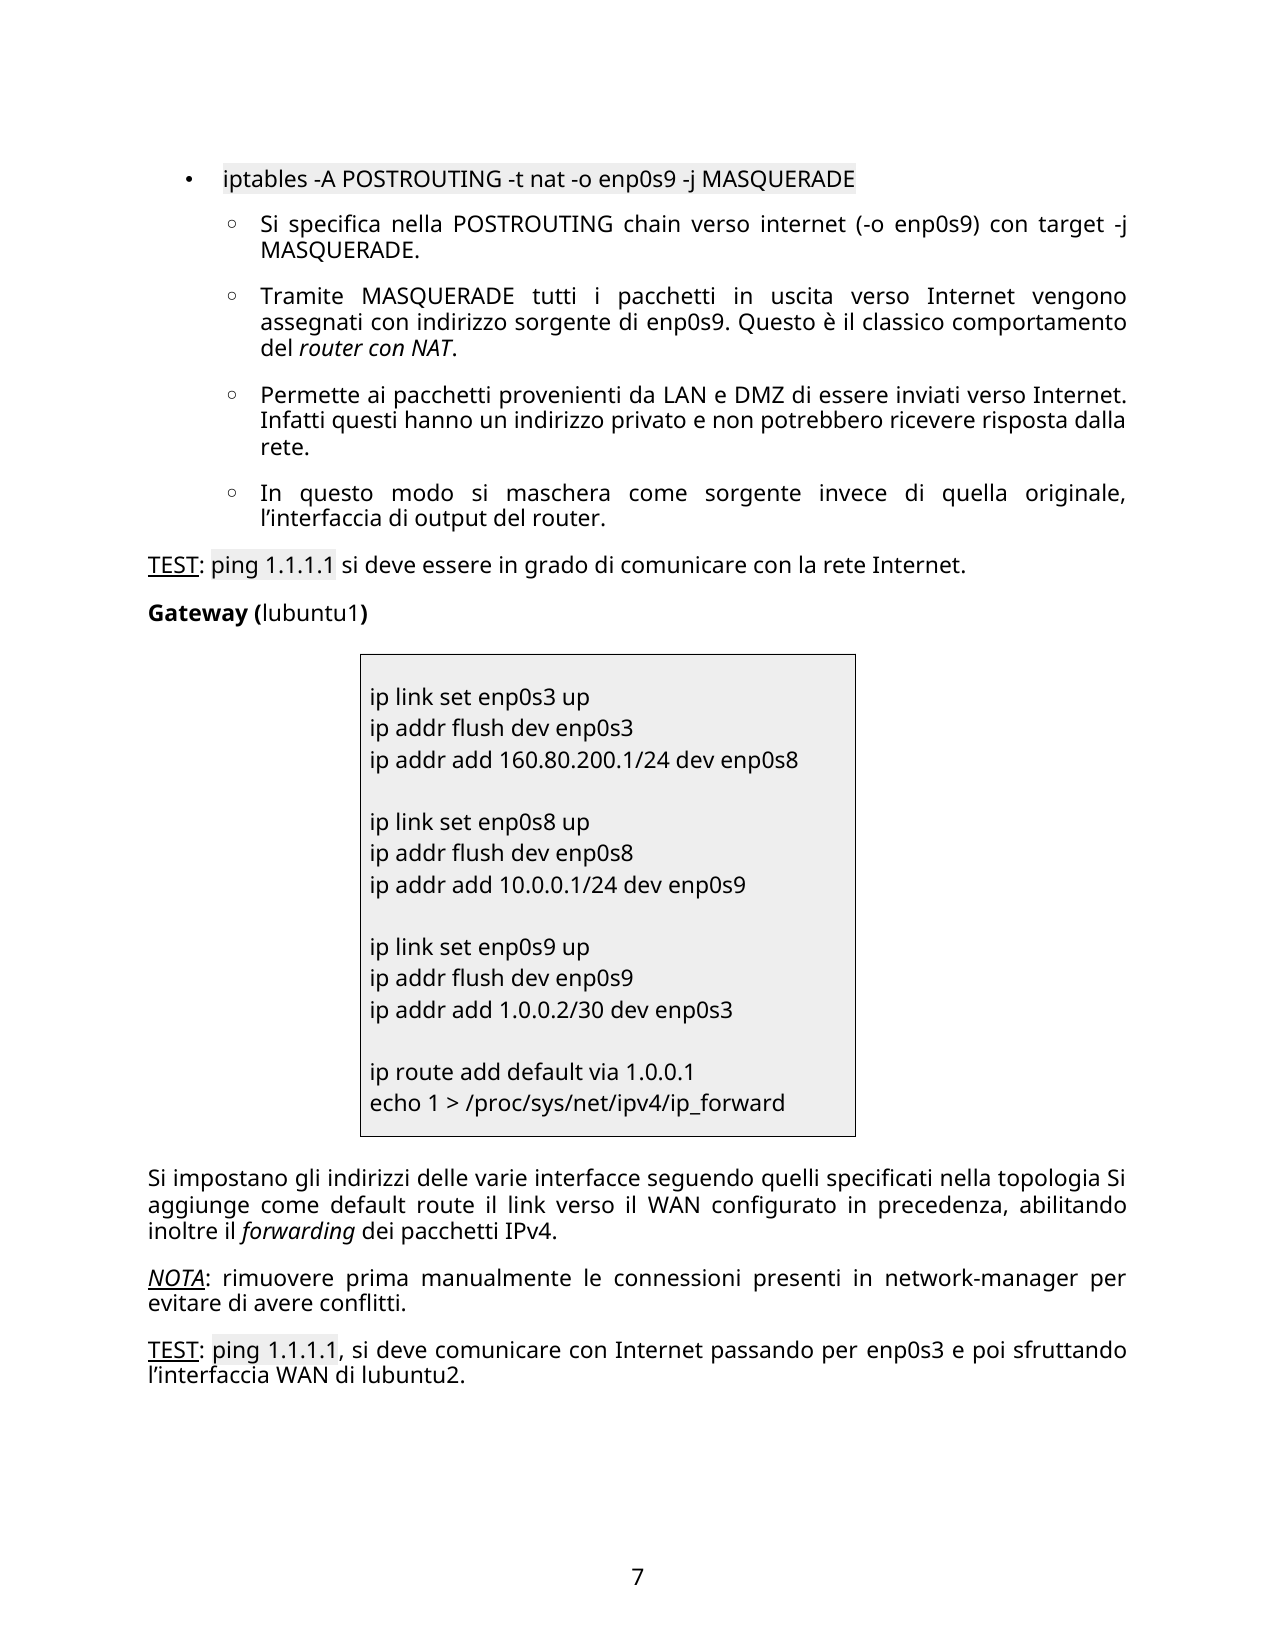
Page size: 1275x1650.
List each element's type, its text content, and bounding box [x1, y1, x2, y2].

list Tramite MASQUERADE tutti i pacchetti in uscita verso Internet vengono assegnati con indirizzo sorgente di enp0s9. Questo è il classico comportamento del router con NAT. [223, 283, 1127, 363]
text TEST: ping 1.1.1.1, si deve comunicare con Internet passando per enp0s3 e poi sfruttando l’interfaccia WAN di lubuntu2. [148, 1337, 1127, 1390]
text TEST: ping 1.1.1.1 si deve essere in grado di comunicare con la rete Internet. [148, 552, 1127, 579]
text ip addr flush dev enp0s9 [369, 962, 847, 994]
text ip link set enp0s8 up [369, 806, 847, 837]
list Si specifica nella POSTROUTING chain verso internet (-o enp0s9) con target -j MASQUERADE. [223, 212, 1127, 265]
list iptables -A POSTROUTING -t nat -o enp0s9 -j MASQUERADE [185, 166, 1127, 193]
text ip addr add 160.80.200.1/24 dev enp0s8 [369, 744, 847, 775]
text ip link set enp0s3 up [369, 681, 847, 712]
text ip addr add 10.0.0.1/24 dev enp0s9 [369, 869, 847, 900]
text Si impostano gli indirizzi delle varie interfacce seguendo quelli specificati nella topologia Si aggiunge come default route il link verso il WAN configurato in precedenza, abilitando inoltre il forwarding dei pacchetti IPv4. [148, 645, 1127, 1246]
subtitle Gateway (lubuntu1) [148, 600, 1127, 626]
text ip addr add 1.0.0.2/30 dev enp0s3 [369, 994, 847, 1025]
text ip route add default via 1.0.0.1 [369, 1056, 847, 1087]
text ip link set enp0s9 up [369, 931, 847, 962]
text NOTA: rimuovere prima manualmente le connessioni presenti in network-manager per evitare di avere conflitti. [148, 1265, 1127, 1318]
text ip addr flush dev enp0s3 [369, 712, 847, 744]
list In questo modo si maschera come sorgente invece di quella originale, l’interfaccia di output del router. [223, 480, 1127, 533]
text echo 1 > /proc/sys/net/ipv4/ip_forward [369, 1087, 847, 1119]
text ip addr flush dev enp0s8 [369, 837, 847, 869]
list Permette ai pacchetti provenienti da LAN e DMZ di essere inviati verso Internet. Infatti questi hanno un indirizzo privato e non potrebbero ricevere risposta dalla rete. [223, 382, 1127, 462]
